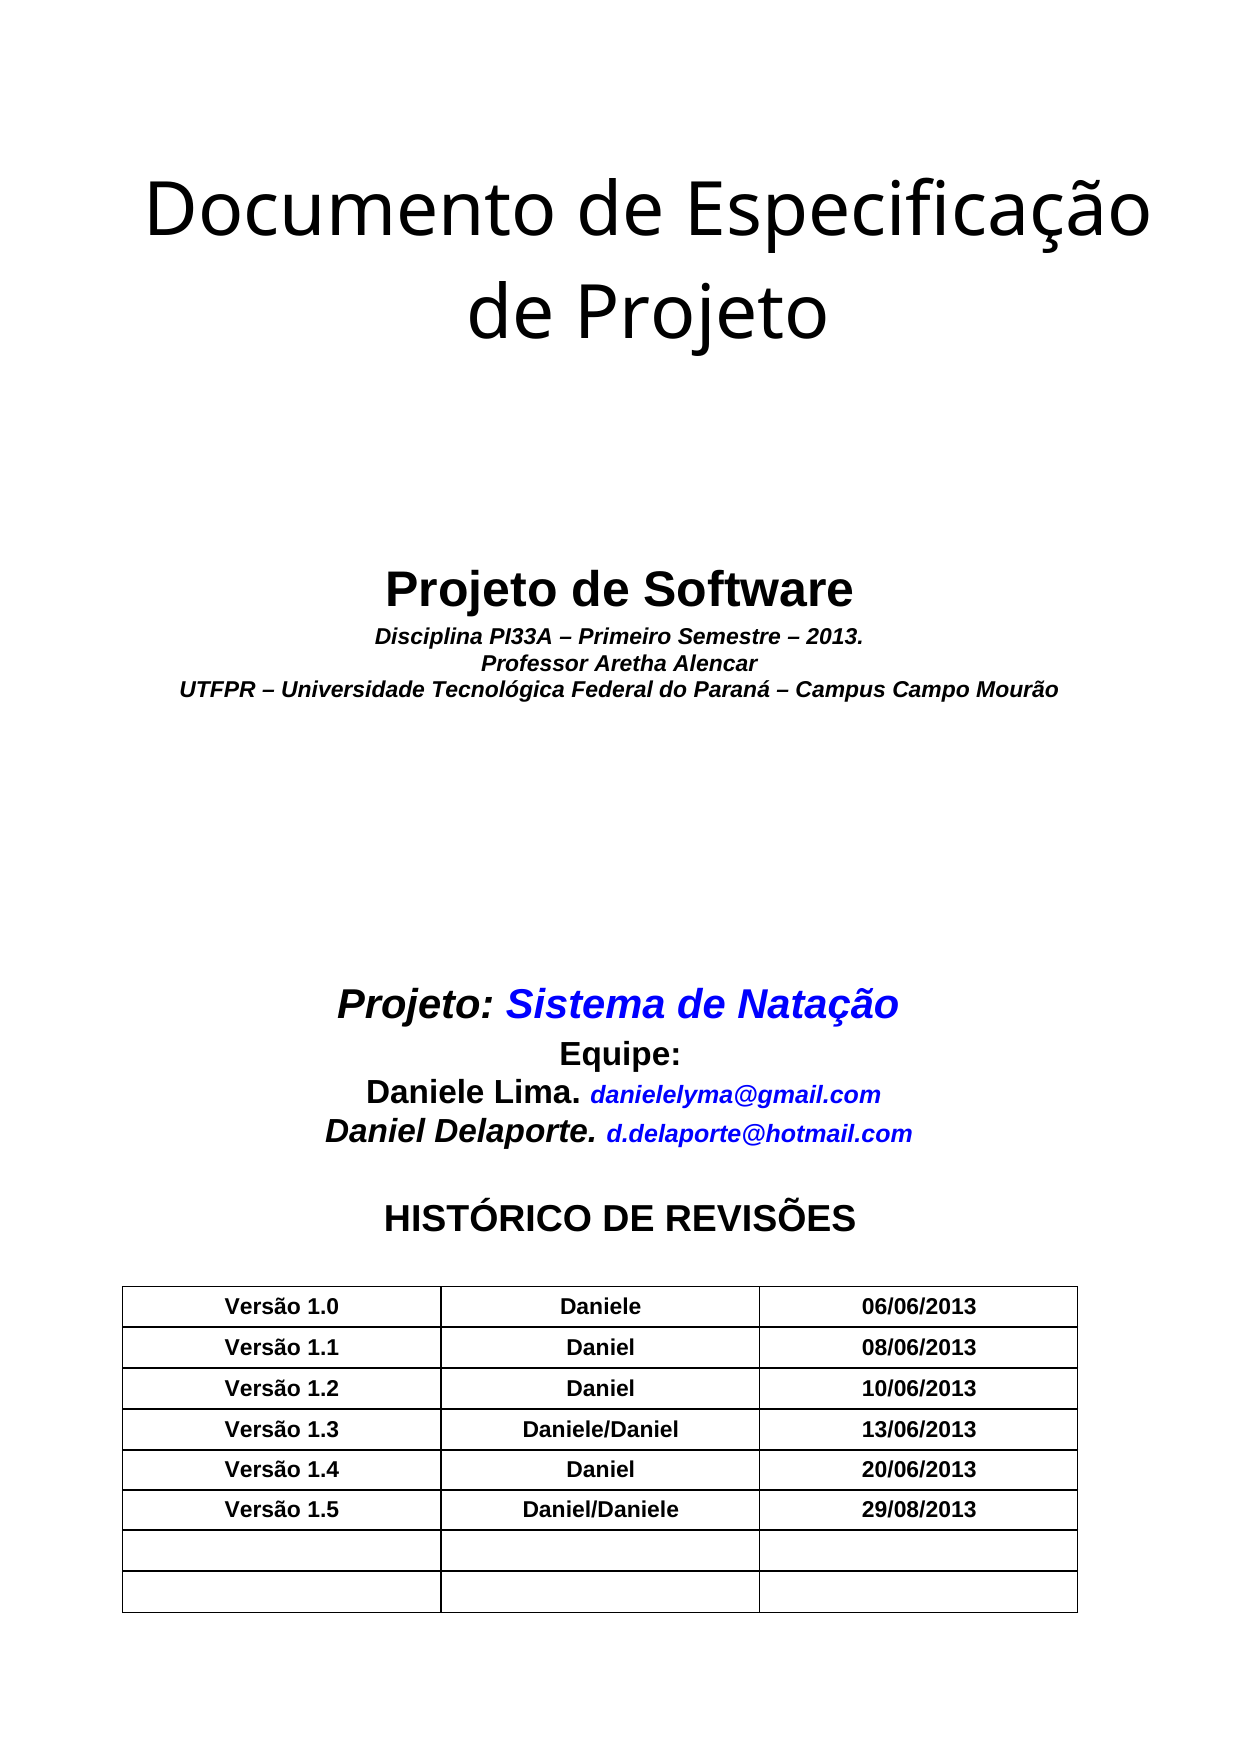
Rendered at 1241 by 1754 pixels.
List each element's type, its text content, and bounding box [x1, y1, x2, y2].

text Daniel Delaporte. d.delaporte@hotmail.com [118, 1111, 1122, 1149]
text Daniele Lima. danielelyma@gmail.com [118, 1072, 1122, 1111]
text Disciplina PI33A – Primeiro Semestre – 2013. Professor Aretha Alencar UTFPR – Universidade Tecnológica Federal do Paraná – Campus Campo Mourão [118, 623, 1122, 702]
text Projeto: Sistema de Natação [118, 980, 1122, 1028]
table_cell Daniele/Daniel [442, 1410, 759, 1449]
table_cell 13/06/2013 [760, 1410, 1077, 1449]
table_cell [123, 1572, 440, 1612]
table_cell 08/06/2013 [760, 1328, 1077, 1367]
table_cell Daniel/Daniele [442, 1491, 759, 1529]
table_cell Versão 1.2 [123, 1369, 440, 1408]
table_cell Daniel [442, 1369, 759, 1408]
text Equipe: [118, 1034, 1122, 1072]
table_cell [760, 1531, 1077, 1570]
table_cell Versão 1.3 [123, 1410, 440, 1449]
table_cell [442, 1572, 759, 1612]
table_cell [442, 1531, 759, 1570]
table_cell 29/08/2013 [760, 1491, 1077, 1529]
table_cell 10/06/2013 [760, 1369, 1077, 1408]
table_header Versão 1.0 [123, 1287, 440, 1326]
table_cell [760, 1572, 1077, 1612]
table_cell Versão 1.5 [123, 1491, 440, 1529]
table_header 06/06/2013 [760, 1287, 1077, 1326]
table_cell [123, 1531, 440, 1570]
table_cell 20/06/2013 [760, 1451, 1077, 1489]
table_header Daniele [442, 1287, 759, 1326]
table_cell Daniel [442, 1328, 759, 1367]
table_cell Daniel [442, 1451, 759, 1489]
text HISTÓRICO DE REVISÕES [118, 1196, 1122, 1239]
text Projeto de Software [118, 559, 1122, 617]
text Documento de Especificação de Projeto [118, 156, 1178, 360]
table_cell Versão 1.4 [123, 1451, 440, 1489]
table_cell Versão 1.1 [123, 1328, 440, 1367]
